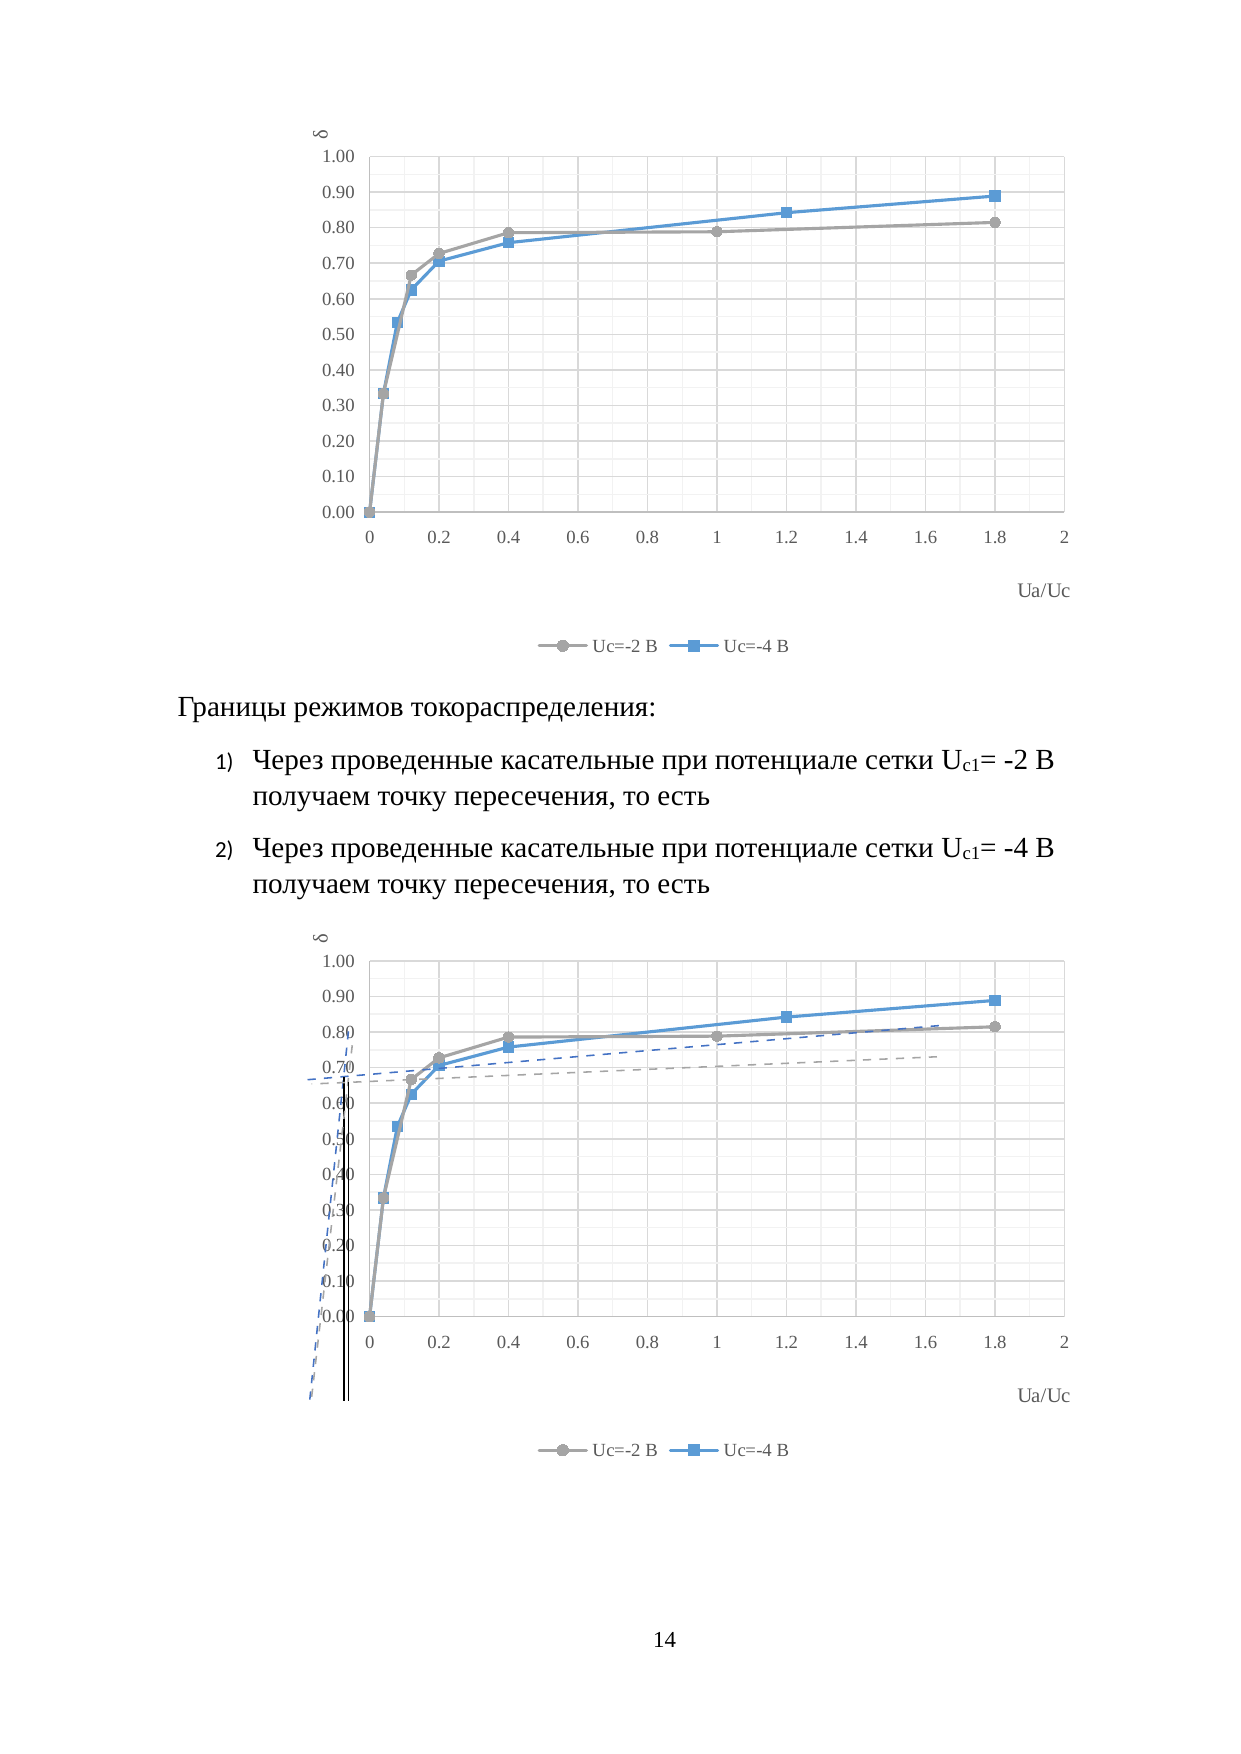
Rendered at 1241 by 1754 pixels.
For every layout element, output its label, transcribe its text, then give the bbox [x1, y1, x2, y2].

text Границы режимов токораспределения: [177, 126, 1152, 723]
list Через проведенные касательные при потенциале сетки Uc1= -4 В получаем точку пересечения, то есть [215, 830, 1152, 899]
list Через проведенные касательные при потенциале сетки Uc1= -2 В получаем точку пересечения, то есть [215, 742, 1152, 811]
